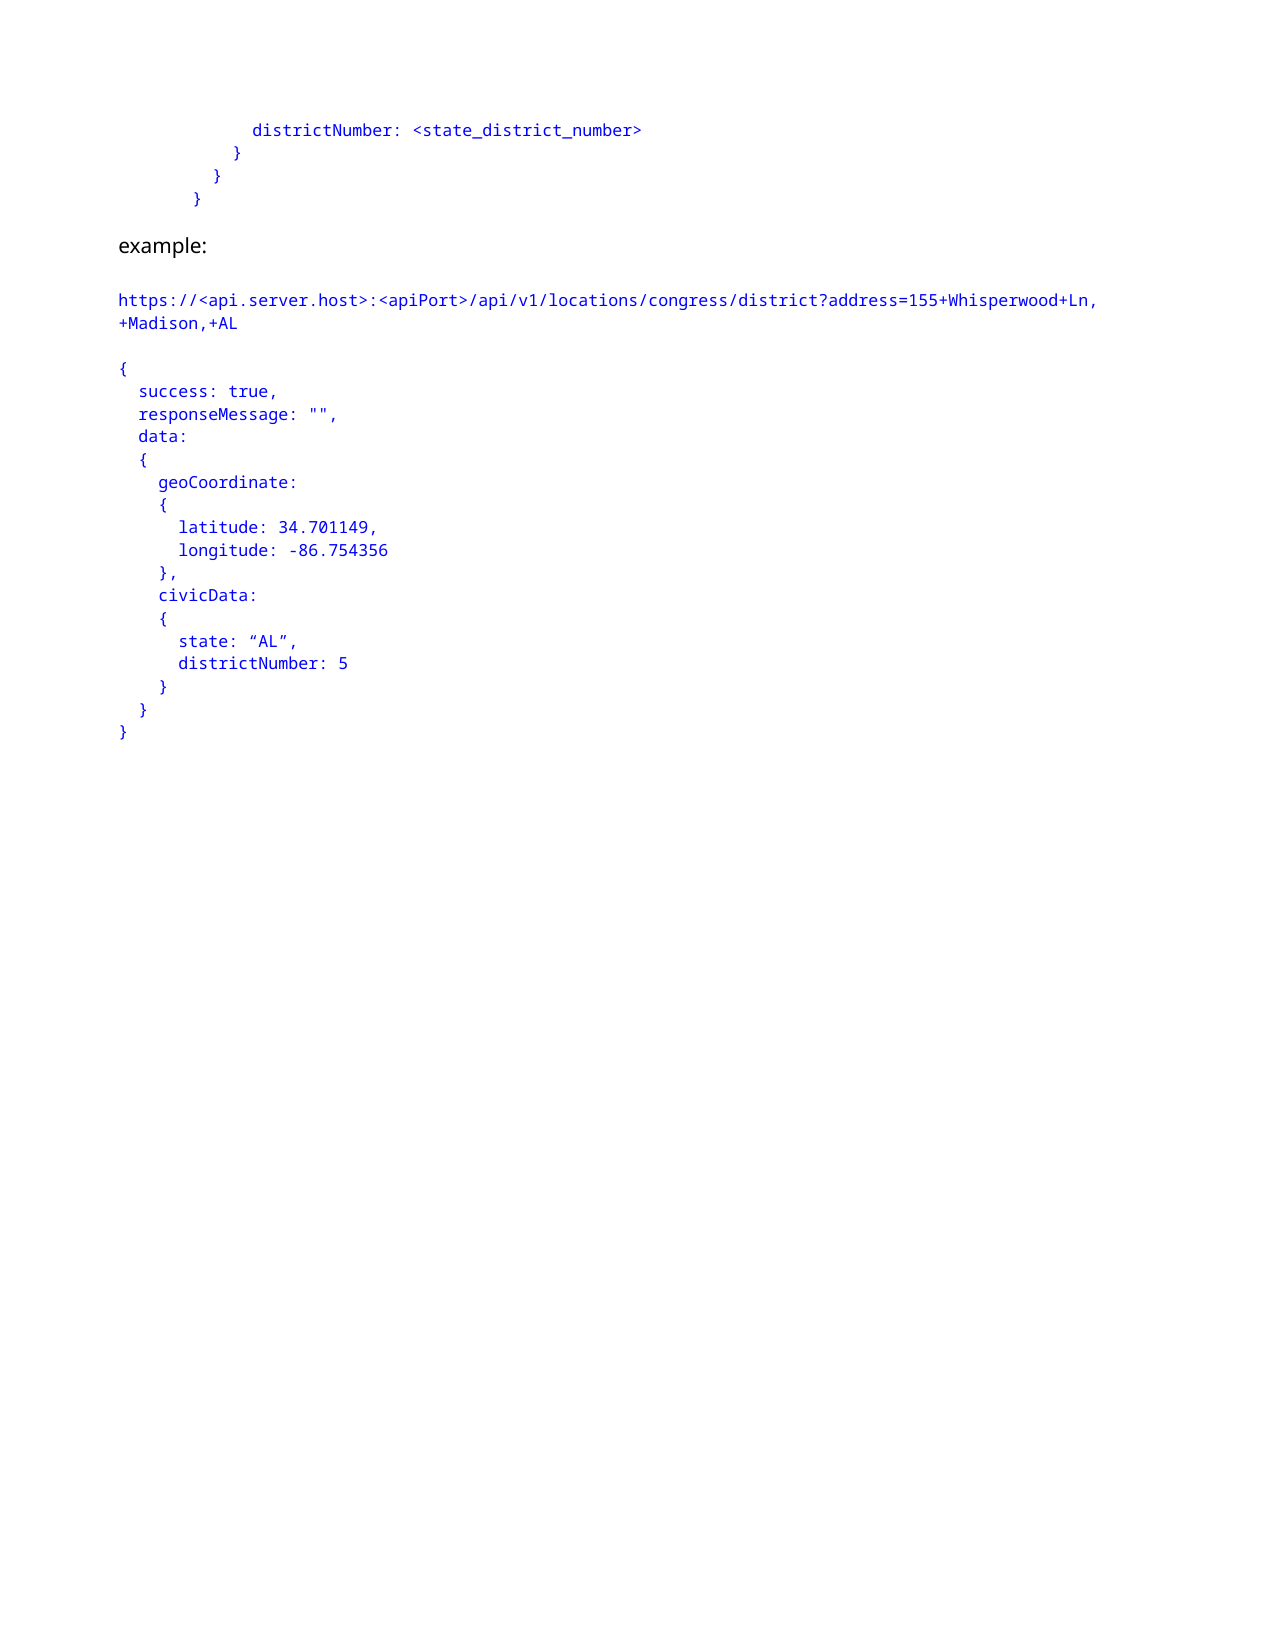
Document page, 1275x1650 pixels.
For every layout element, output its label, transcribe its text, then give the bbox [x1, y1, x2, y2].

text geoCoordinate: [118, 470, 1157, 493]
text districtNumber: 5 [118, 652, 1157, 674]
text data: [118, 425, 1157, 447]
text https://<api.server.host>:<apiPort>/api/v1/locations/congress/district?address=155+Whisperwood+Ln,+Madison,+AL [118, 288, 1157, 334]
text }, [118, 561, 1157, 584]
text districtNumber: <state_district_number> [192, 118, 1157, 141]
text civicData: [118, 584, 1157, 606]
text } [192, 141, 1157, 163]
text example: [118, 232, 1157, 260]
text } [118, 674, 1157, 697]
text responseMessage: "", [118, 402, 1157, 425]
text { [118, 357, 1157, 379]
text { [118, 493, 1157, 516]
text state: “AL”, [118, 629, 1157, 652]
text { [118, 447, 1157, 470]
text } [192, 163, 1157, 186]
text latitude: 34.701149, [118, 516, 1157, 538]
text } [118, 697, 1157, 720]
text } [192, 186, 1157, 209]
text { [118, 606, 1157, 629]
text success: true, [118, 379, 1157, 402]
text } [118, 720, 1157, 743]
text longitude: -86.754356 [118, 538, 1157, 561]
